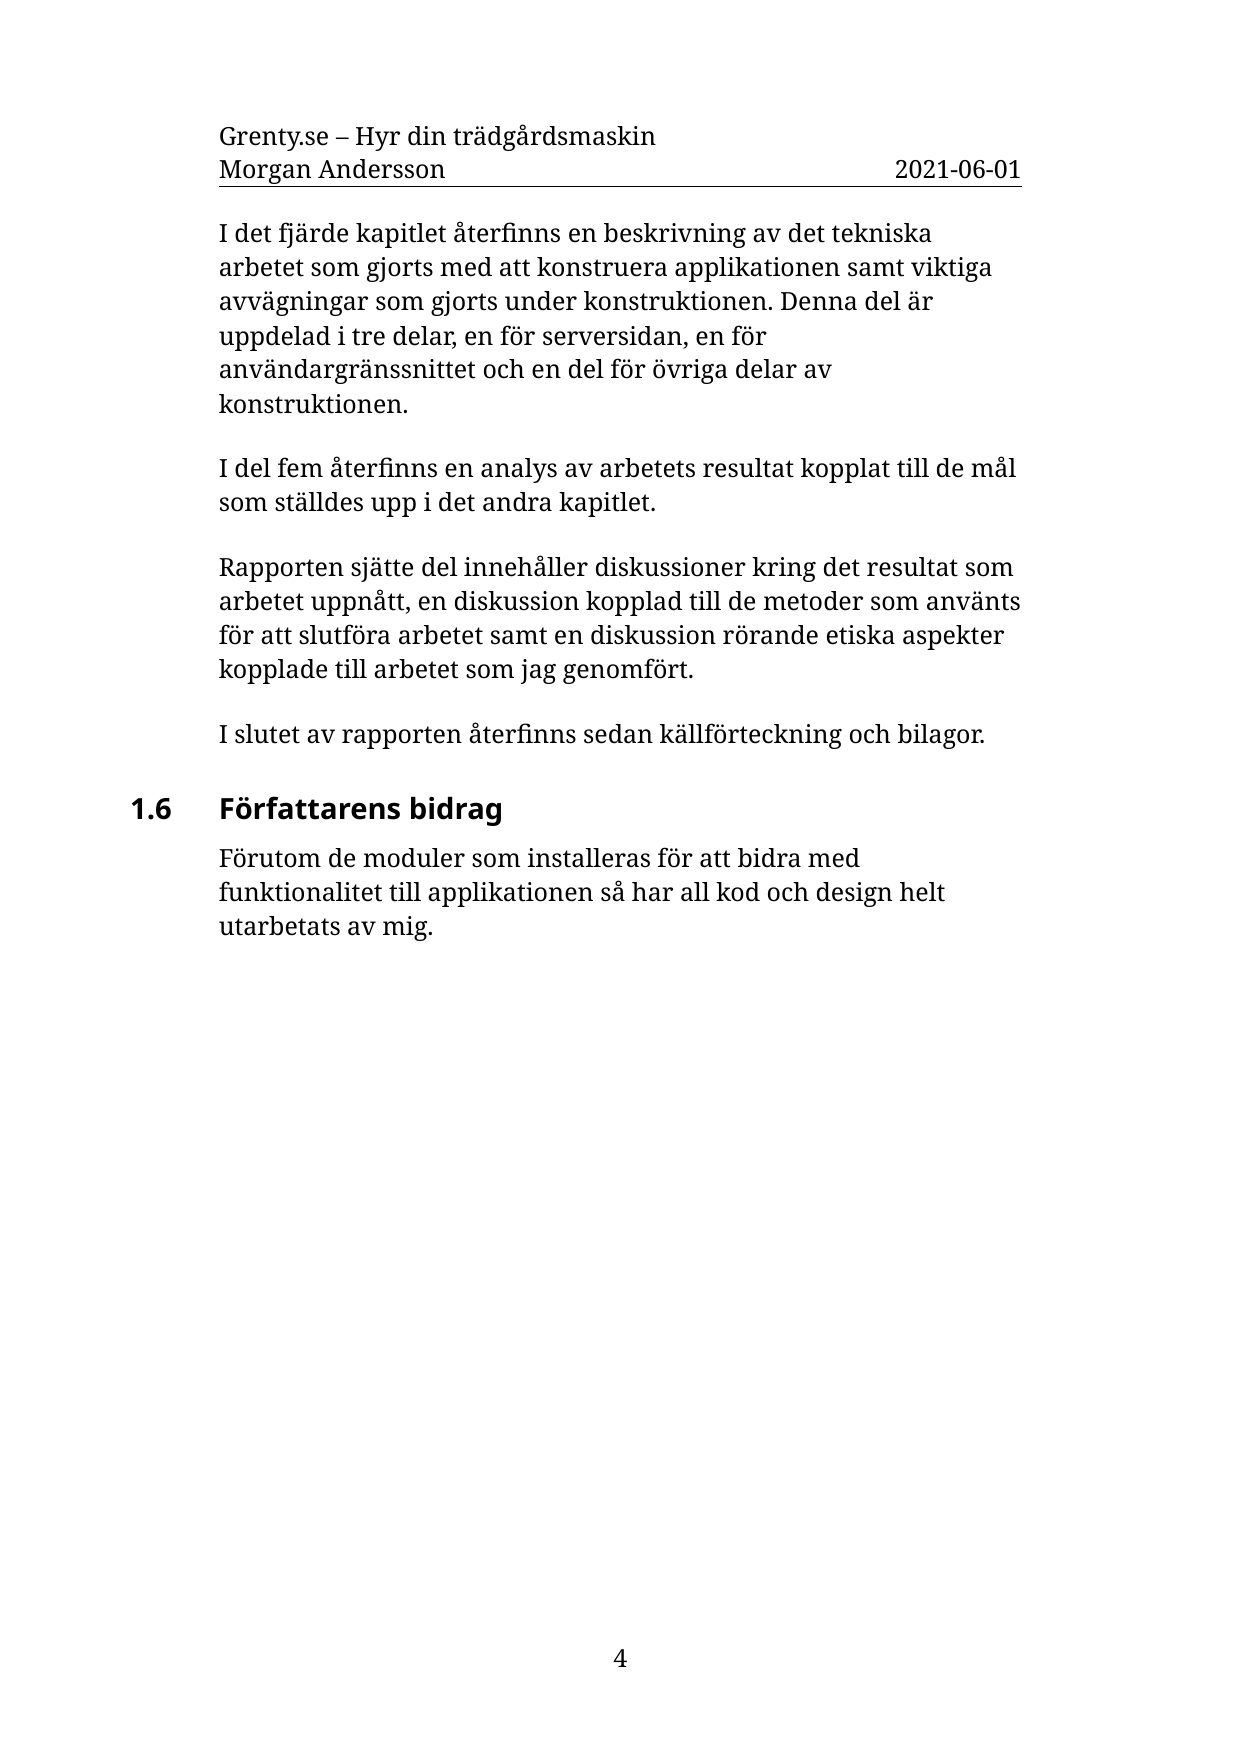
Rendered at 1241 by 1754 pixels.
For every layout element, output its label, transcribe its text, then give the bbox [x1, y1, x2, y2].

text I slutet av rapporten återfinns sedan källförteckning och bilagor. [218, 717, 1022, 751]
subtitle Författarens bidrag [130, 788, 1022, 828]
text Rapporten sjätte del innehåller diskussioner kring det resultat som arbetet uppnått, en diskussion kopplad till de metoder som använts för att slutföra arbetet samt en diskussion rörande etiska aspekter kopplade till arbetet som jag genomfört. [218, 550, 1022, 686]
text Förutom de moduler som installeras för att bidra med funktionalitet till applikationen så har all kod och design helt utarbetats av mig. [218, 841, 1022, 943]
text I det fjärde kapitlet återfinns en beskrivning av det tekniska arbetet som gjorts med att konstruera applikationen samt viktiga avvägningar som gjorts under konstruktionen. Denna del är uppdelad i tre delar, en för serversidan, en för användargränssnittet och en del för övriga delar av konstruktionen. [218, 216, 1022, 420]
text I del fem återfinns en analys av arbetets resultat kopplat till de mål som ställdes upp i det andra kapitlet. [218, 451, 1022, 519]
